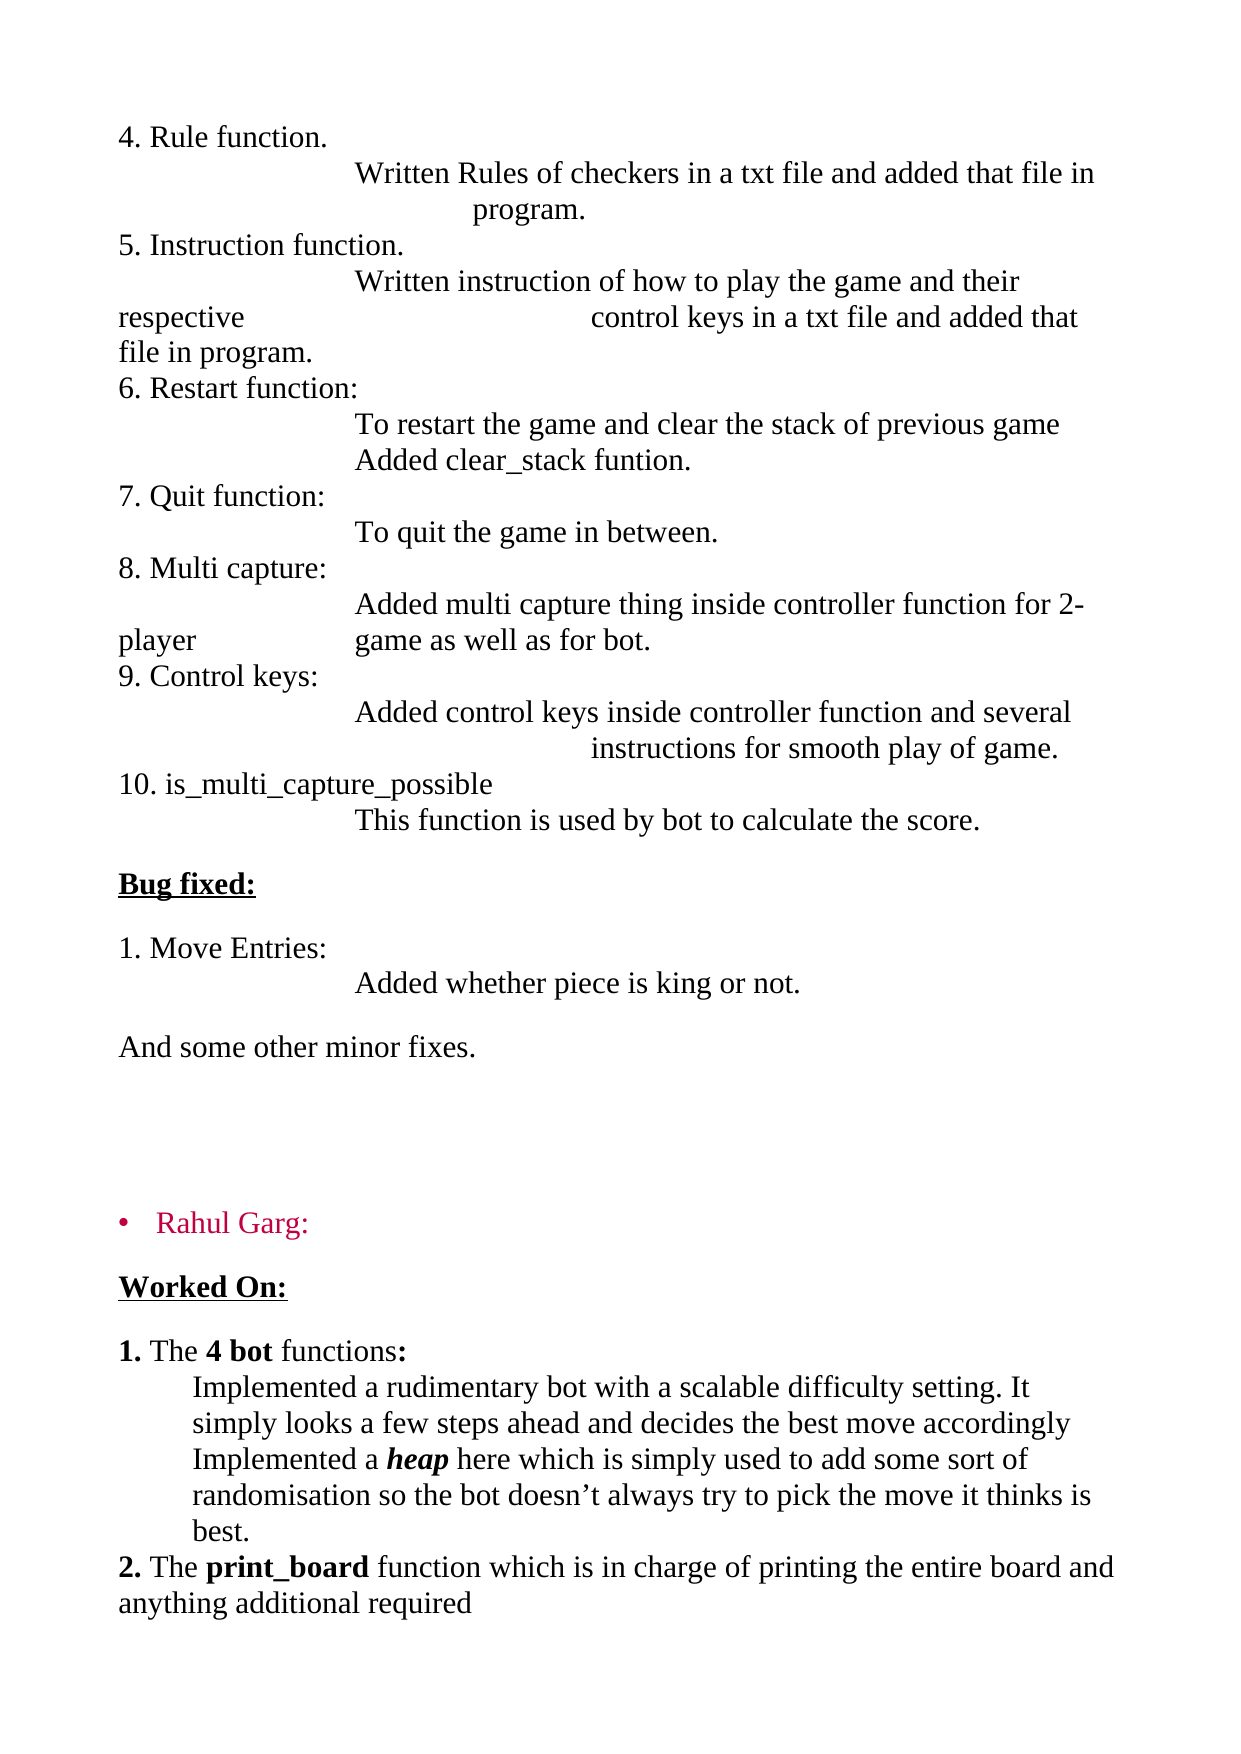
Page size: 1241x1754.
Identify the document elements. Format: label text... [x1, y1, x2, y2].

text 8. Multi capture: [118, 549, 1122, 585]
text Added clear_stack funtion. [118, 442, 1122, 477]
text Written Rules of checkers in a txt file and added that file in program. [118, 154, 1122, 226]
text 4. Rule function. [118, 118, 1122, 154]
text Added multi capture thing inside controller function for 2-player game as well as for bot. [118, 585, 1122, 657]
text 2. The print_board function which is in charge of printing the entire board and anything additional required [118, 1548, 1122, 1620]
text Written instruction of how to play the game and their respective control keys in a txt file and added that file in program. [118, 262, 1122, 370]
text To quit the game in between. [118, 513, 1122, 549]
text 6. Restart function: [118, 370, 1122, 406]
text 5. Instruction function. [118, 226, 1122, 262]
text 9. Control keys: [118, 657, 1122, 693]
text Bug fixed: [118, 865, 1122, 901]
text 1. The 4 bot functions: [118, 1333, 1122, 1369]
text 1. Move Entries: [118, 929, 1122, 965]
text Added control keys inside controller function and several instructions for smooth play of game. [118, 693, 1122, 765]
text And some other minor fixes. [118, 1029, 1122, 1065]
text Implemented a rudimentary bot with a scalable difficulty setting. It simply looks a few steps ahead and decides the best move accordingly [192, 1369, 1122, 1441]
list Rahul Garg: [81, 1205, 1122, 1241]
text Worked On: [118, 1269, 1122, 1305]
text Implemented a heap here which is simply used to add some sort of randomisation so the bot doesn’t always try to pick the move it thinks is best. [192, 1441, 1122, 1548]
text This function is used by bot to calculate the score. [118, 801, 1122, 837]
text 7. Quit function: [118, 477, 1122, 513]
text To restart the game and clear the stack of previous game [118, 406, 1122, 442]
text 10. is_multi_capture_possible [118, 765, 1122, 801]
text Added whether piece is king or not. [118, 965, 1122, 1001]
